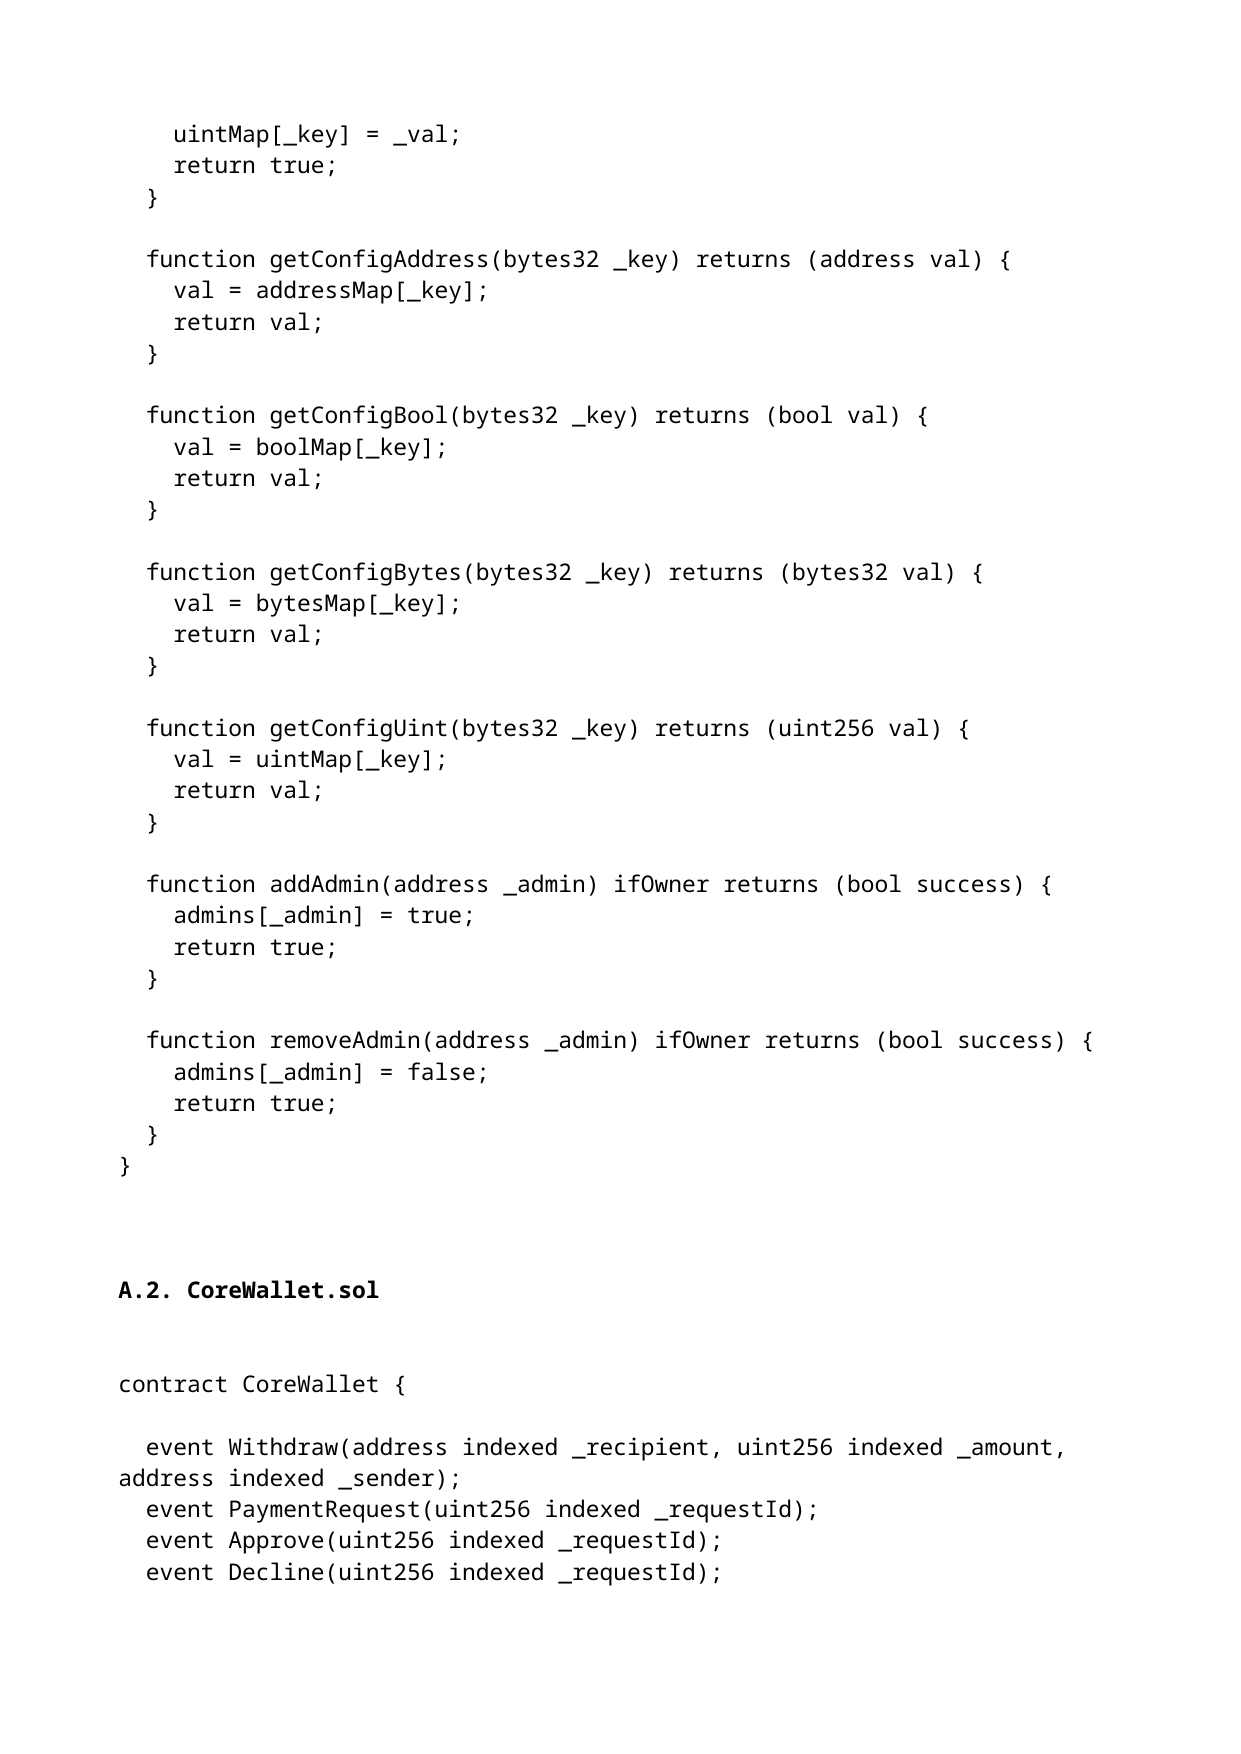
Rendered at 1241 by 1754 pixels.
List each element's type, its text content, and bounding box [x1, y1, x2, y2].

text function getConfigAddress(bytes32 _key) returns (address val) { [118, 243, 1122, 274]
text return val; [118, 618, 1122, 649]
text function getConfigUint(bytes32 _key) returns (uint256 val) { [118, 712, 1122, 743]
text val = boolMap[_key]; [118, 431, 1122, 462]
text } [118, 181, 1122, 212]
text function addAdmin(address _admin) ifOwner returns (bool success) { [118, 868, 1122, 899]
text event Withdraw(address indexed _recipient, uint256 indexed _amount, address indexed _sender); [118, 1431, 1122, 1493]
text val = uintMap[_key]; [118, 743, 1122, 774]
text event Decline(uint256 indexed _requestId); [118, 1556, 1122, 1587]
text admins[_admin] = true; [118, 899, 1122, 931]
text function getConfigBytes(bytes32 _key) returns (bytes32 val) { [118, 556, 1122, 587]
text event Approve(uint256 indexed _requestId); [118, 1524, 1122, 1556]
text return true; [118, 1087, 1122, 1118]
text A.2. CoreWallet.sol [118, 1274, 1122, 1306]
text return val; [118, 462, 1122, 493]
text val = bytesMap[_key]; [118, 587, 1122, 618]
text val = addressMap[_key]; [118, 274, 1122, 306]
text } [118, 806, 1122, 837]
text function getConfigBool(bytes32 _key) returns (bool val) { [118, 399, 1122, 431]
text admins[_admin] = false; [118, 1056, 1122, 1087]
text function removeAdmin(address _admin) ifOwner returns (bool success) { [118, 1024, 1122, 1056]
text } [118, 1118, 1122, 1149]
text } [118, 962, 1122, 993]
text return val; [118, 306, 1122, 337]
text uintMap[_key] = _val; [118, 118, 1122, 149]
text } [118, 337, 1122, 368]
text } [118, 1149, 1122, 1181]
text } [118, 493, 1122, 524]
text } [118, 649, 1122, 681]
text return true; [118, 931, 1122, 962]
text return val; [118, 774, 1122, 806]
text contract CoreWallet { [118, 1368, 1122, 1399]
text return true; [118, 149, 1122, 181]
text event PaymentRequest(uint256 indexed _requestId); [118, 1493, 1122, 1524]
